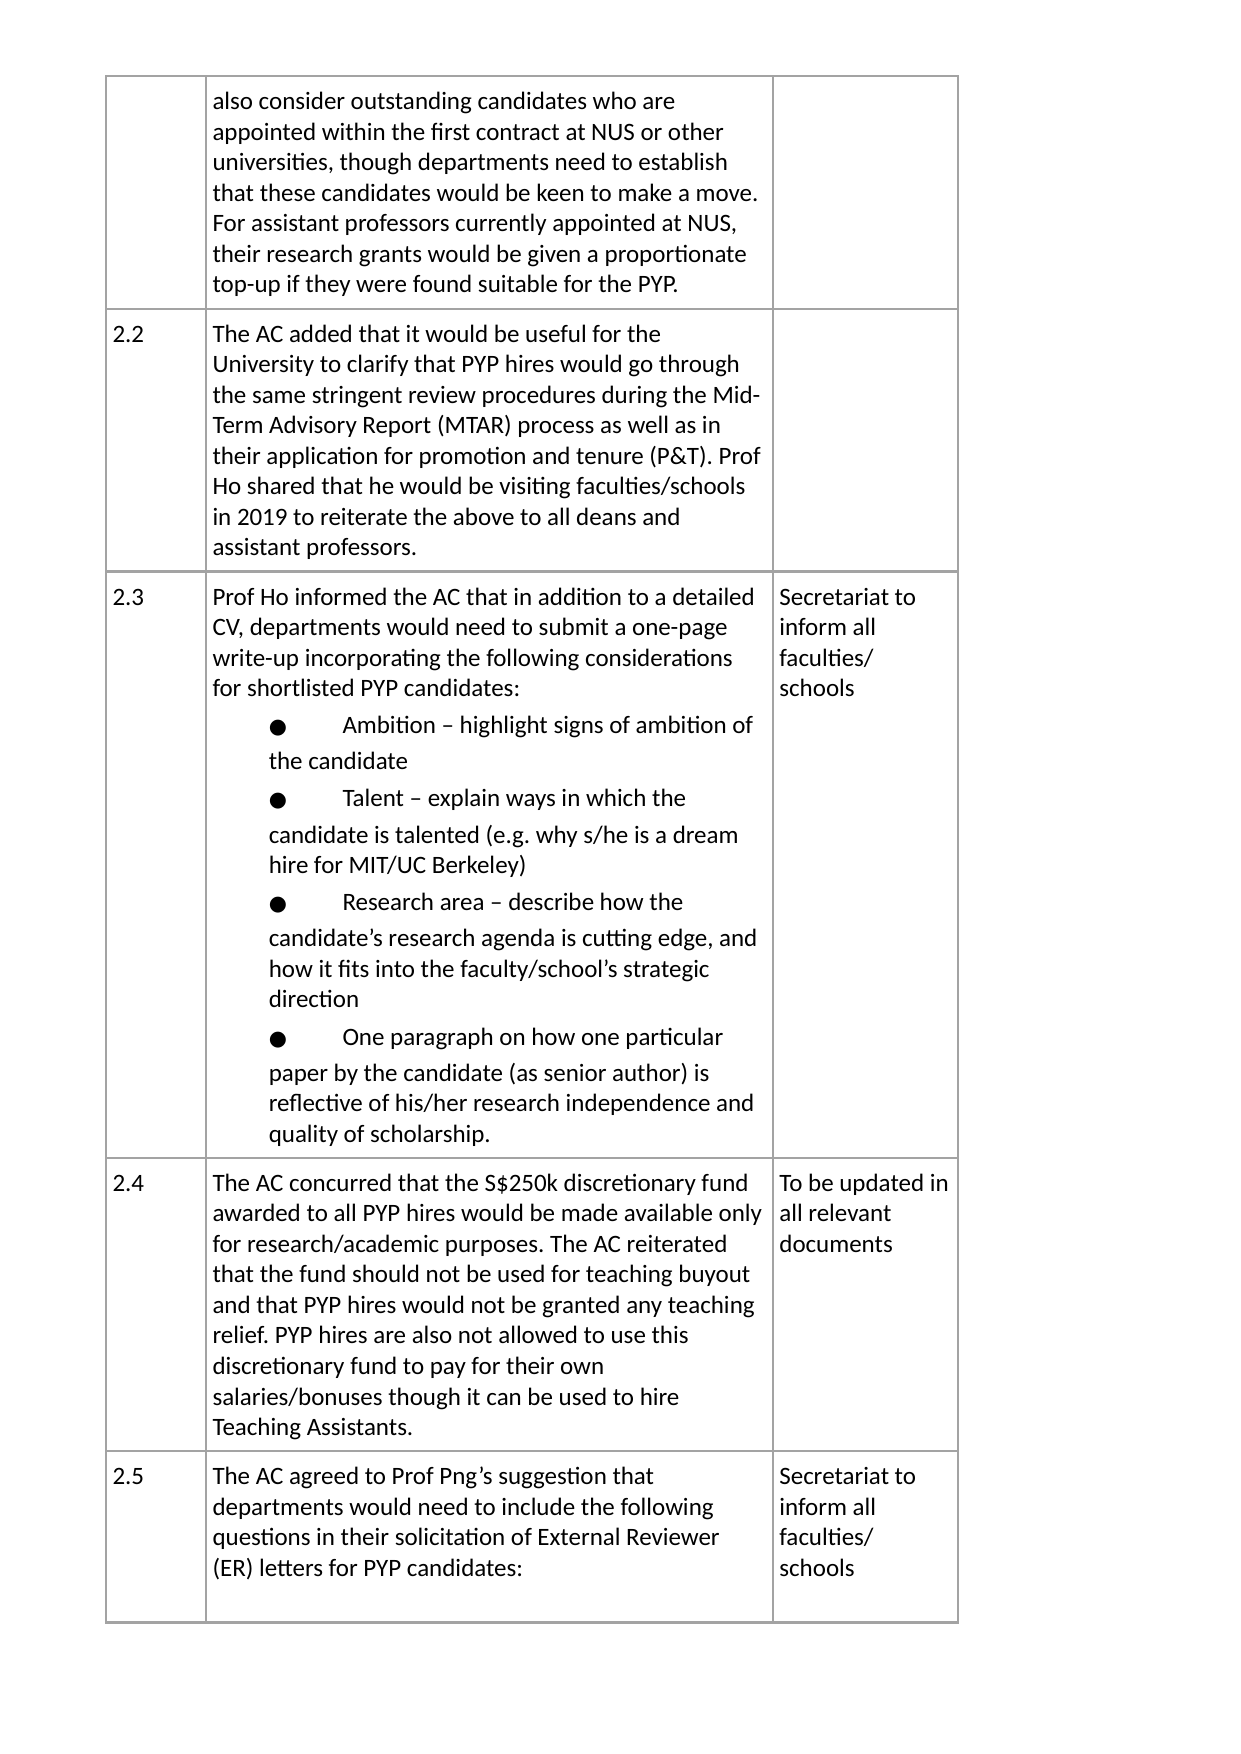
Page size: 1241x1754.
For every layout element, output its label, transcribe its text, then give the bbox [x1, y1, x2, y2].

table_cell 2.3 [107, 573, 205, 1157]
table_cell [107, 77, 205, 307]
table_cell [774, 310, 957, 570]
table_cell 2.5 [107, 1452, 205, 1621]
table_cell Secretariat to inform all faculties/ schools [774, 1452, 957, 1621]
table_cell The AC concurred that the S$250k discretionary fund awarded to all PYP hires would be made available only for research/academic purposes. The AC reiterated that the fund should not be used for teaching buyout and that PYP hires would not be granted any teaching relief. PYP hires are also not allowed to use this discretionary fund to pay for their own salaries/bonuses though it can be used to hire Teaching Assistants. [207, 1159, 772, 1450]
table_cell also consider outstanding candidates who are appointed within the first contract at NUS or other universities, though departments need to establish that these candidates would be keen to make a move. For assistant professors currently appointed at NUS, their research grants would be given a proportionate top-up if they were found suitable for the PYP. [207, 77, 772, 307]
table_cell The AC agreed to Prof Png’s suggestion that departments would need to include the following questions in their solicitation of External Reviewer (ER) letters for PYP candidates: “How do you compare […] with other recent graduates of your program, specifically, [list graduates with good placements]?” “To which departments in NRC list would you recommend the candidate for: (i) tenure-track position, (ii) post-doctoral fellowship?” [207, 1452, 772, 1621]
table_cell To be updated in all relevant documents [774, 1159, 957, 1450]
table_cell The AC added that it would be useful for the University to clarify that PYP hires would go through the same stringent review procedures during the Mid-Term Advisory Report (MTAR) process as well as in their application for promotion and tenure (P&T). Prof Ho shared that he would be visiting faculties/schools in 2019 to reiterate the above to all deans and assistant professors. [207, 310, 772, 570]
table_cell 2.2 [107, 310, 205, 570]
table_cell Secretariat to inform all faculties/ schools [774, 573, 957, 1157]
table_cell [774, 77, 957, 307]
table_cell Prof Ho informed the AC that in addition to a detailed CV, departments would need to submit a one-page write-up incorporating the following considerations for shortlisted PYP candidates: Ambition – highlight signs of ambition of the candidate Talent – explain ways in which the candidate is talented (e.g. why s/he is a dream hire for MIT/UC Berkeley) Research area – describe how the candidate’s research agenda is cutting edge, and how it fits into the faculty/school’s strategic direction One paragraph on how one particular paper by the candidate (as senior author) is reflective of his/her research independence and quality of scholarship. [207, 573, 772, 1157]
table_cell 2.4 [107, 1159, 205, 1450]
